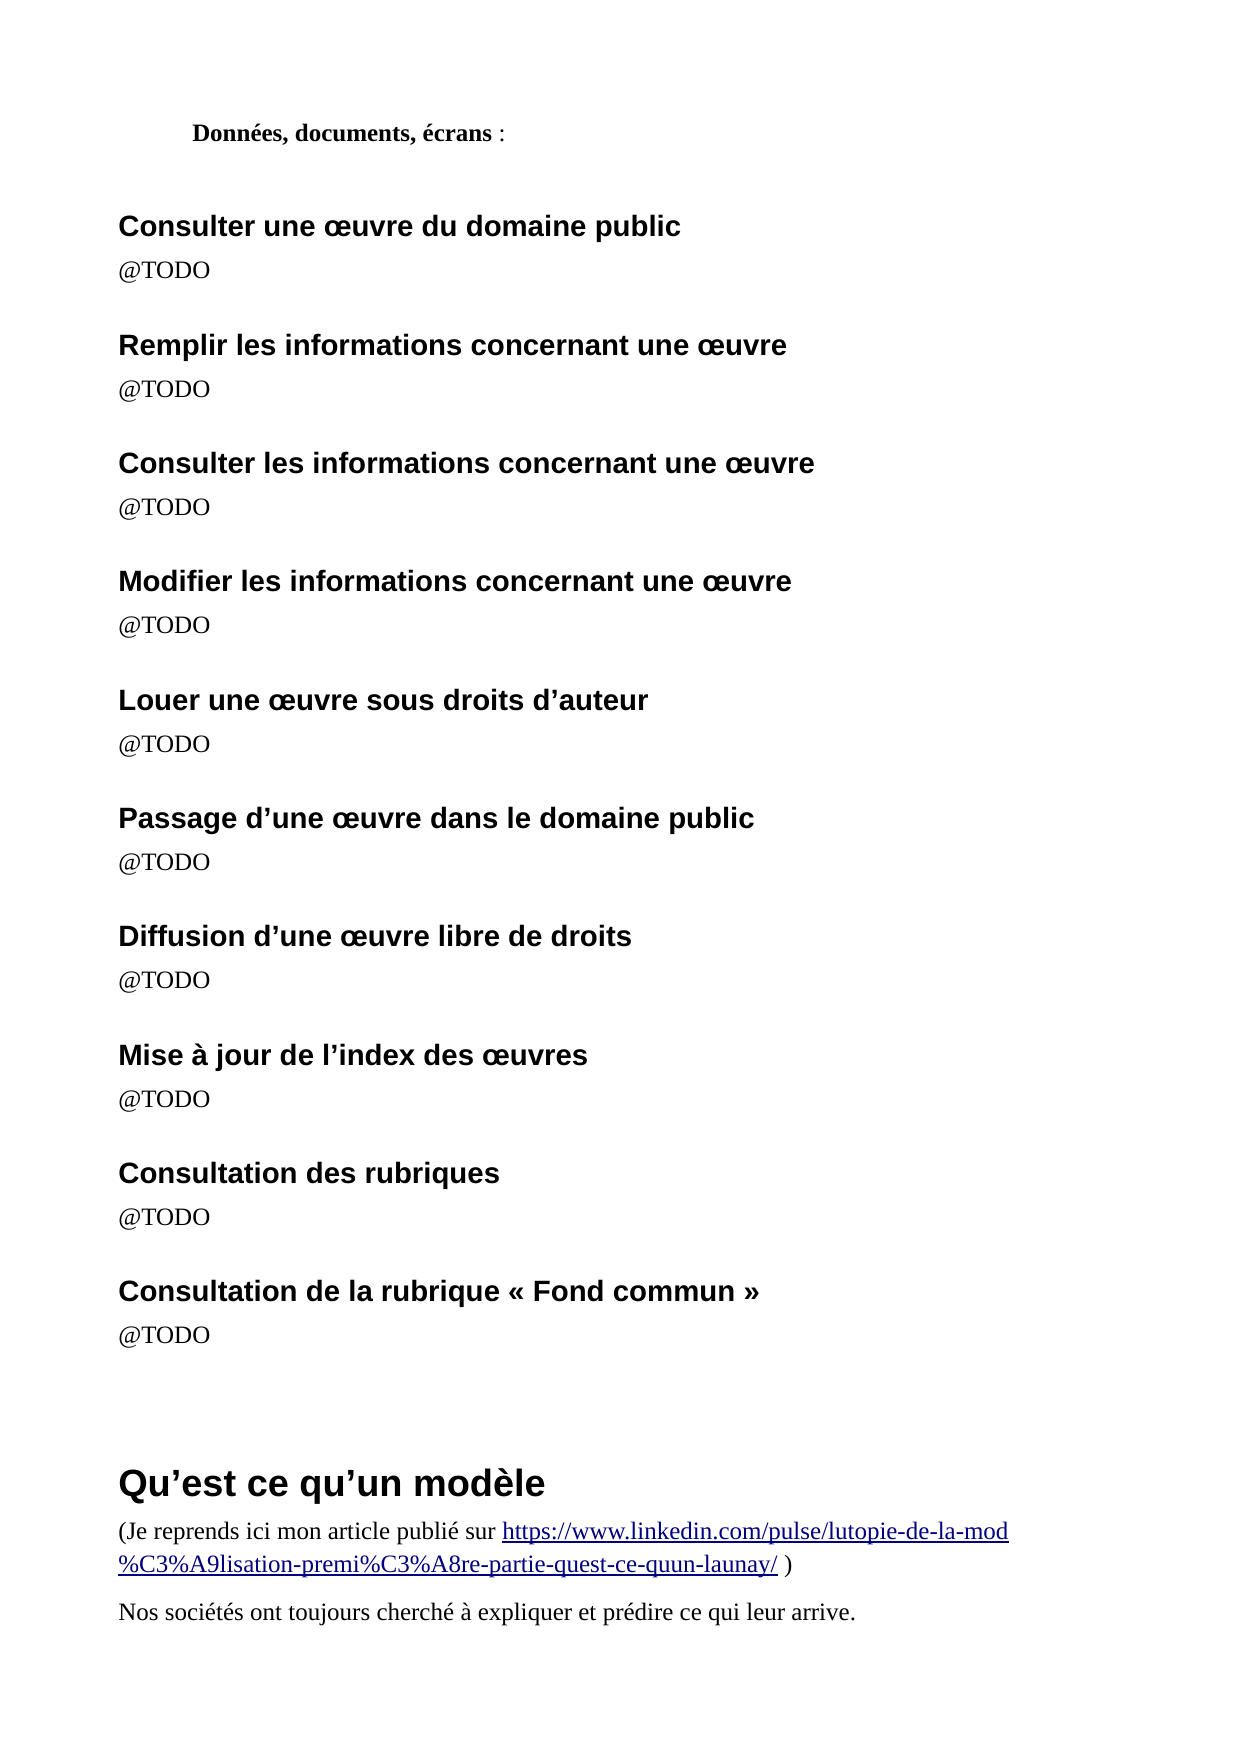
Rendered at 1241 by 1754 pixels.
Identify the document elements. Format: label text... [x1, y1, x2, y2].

text Nos sociétés ont toujours cherché à expliquer et prédire ce qui leur arrive. [118, 1597, 1122, 1626]
subtitle Qu’est ce qu’un modèle [118, 1460, 1122, 1504]
subtitle Remplir les informations concernant une œuvre [118, 327, 1122, 361]
subtitle Consulter les informations concernant une œuvre [118, 446, 1122, 479]
text @TODO [118, 255, 1122, 284]
text @TODO [118, 610, 1122, 639]
subtitle Modifier les informations concernant une œuvre [118, 564, 1122, 598]
text (Je reprends ici mon article publié sur https://www.linkedin.com/pulse/lutopie-de-la-mod%C3%A9lisation-premi%C3%A8re-partie-quest-ce-quun-launay/ ) [118, 1516, 1122, 1578]
text @TODO [118, 847, 1122, 876]
text Données, documents, écrans : [118, 118, 1122, 147]
text @TODO [118, 374, 1122, 402]
subtitle Consultation de la rubrique « Fond commun » [118, 1274, 1122, 1308]
text @TODO [118, 1084, 1122, 1112]
text @TODO [118, 729, 1122, 757]
text @TODO [118, 492, 1122, 521]
subtitle Diffusion d’une œuvre libre de droits [118, 919, 1122, 953]
subtitle Louer une œuvre sous droits d’auteur [118, 682, 1122, 716]
subtitle Passage d’une œuvre dans le domaine public [118, 801, 1122, 834]
text @TODO [118, 965, 1122, 994]
subtitle Consulter une œuvre du domaine public [118, 209, 1122, 243]
text @TODO [118, 1320, 1122, 1349]
text @TODO [118, 1202, 1122, 1231]
subtitle Consultation des rubriques [118, 1156, 1122, 1189]
subtitle Mise à jour de l’index des œuvres [118, 1037, 1122, 1071]
